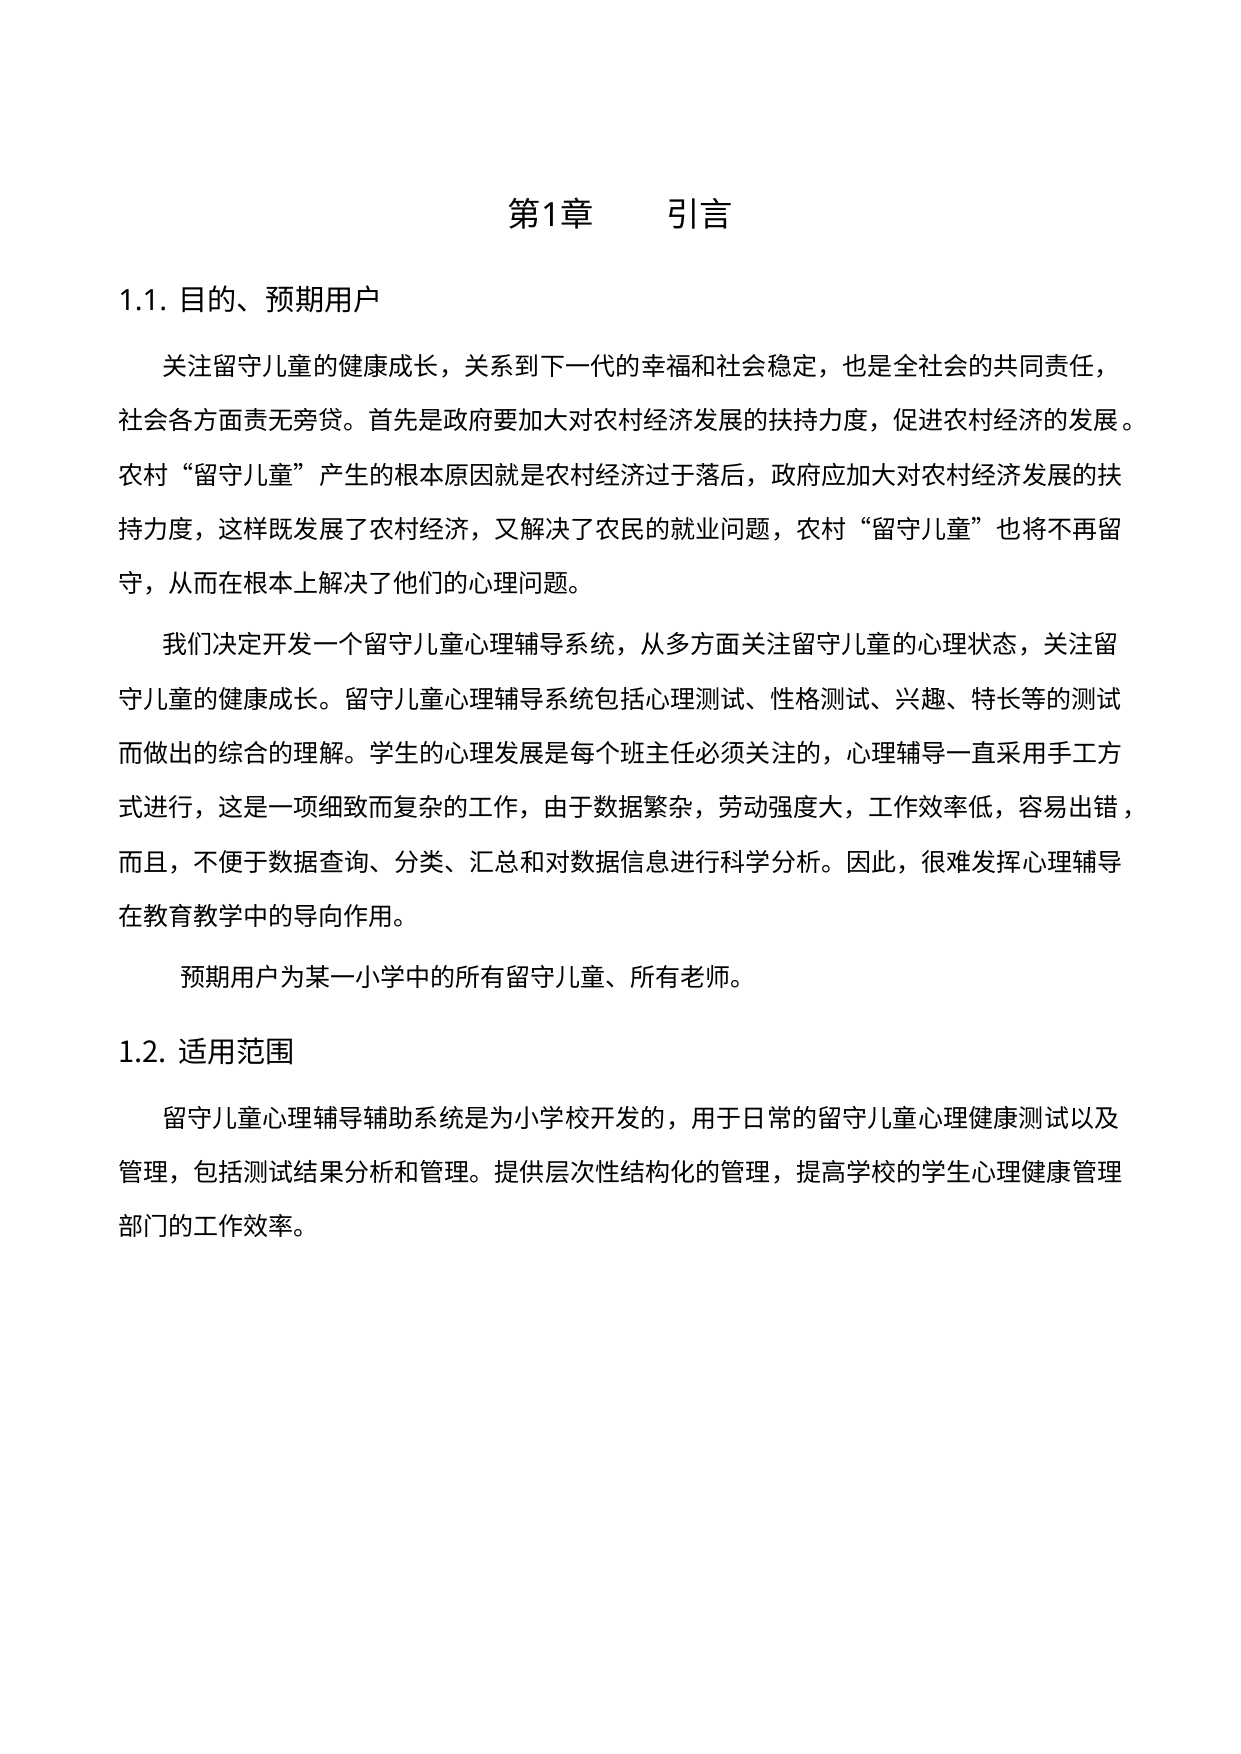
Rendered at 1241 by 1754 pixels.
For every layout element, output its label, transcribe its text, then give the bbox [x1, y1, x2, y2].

subtitle 引言 [118, 188, 1122, 236]
text 关注留守儿童的健康成长，关系到下一代的幸福和社会稳定，也是全社会的共同责任，社会各方面责无旁贷。首先是政府要加大对农村经济发展的扶持力度，促进农村经济的发展。农村“留守儿童”产生的根本原因就是农村经济过于落后，政府应加大对农村经济发展的扶持力度，这样既发展了农村经济，又解决了农民的就业问题，农村“留守儿童”也将不再留守，从而在根本上解决了他们的心理问题。 [118, 346, 1122, 600]
text 预期用户为某一小学中的所有留守儿童、所有老师。 [118, 957, 1122, 994]
text 我们决定开发一个留守儿童心理辅导系统，从多方面关注留守儿童的心理状态，关注留守儿童的健康成长。留守儿童心理辅导系统包括心理测试、性格测试、兴趣、特长等的测试而做出的综合的理解。学生的心理发展是每个班主任必须关注的，心理辅导一直采用手工方式进行，这是一项细致而复杂的工作，由于数据繁杂，劳动强度大，工作效率低，容易出错，而且，不便于数据查询、分类、汇总和对数据信息进行科学分析。因此，很难发挥心理辅导在教育教学中的导向作用。 [118, 625, 1122, 933]
subtitle 目的、预期用户 [118, 276, 1122, 319]
text 留守儿童心理辅导辅助系统是为小学校开发的，用于日常的留守儿童心理健康测试以及管理，包括测试结果分析和管理。提供层次性结构化的管理，提高学校的学生心理健康管理部门的工作效率。 [118, 1098, 1122, 1243]
subtitle 适用范围 [118, 1028, 1122, 1070]
